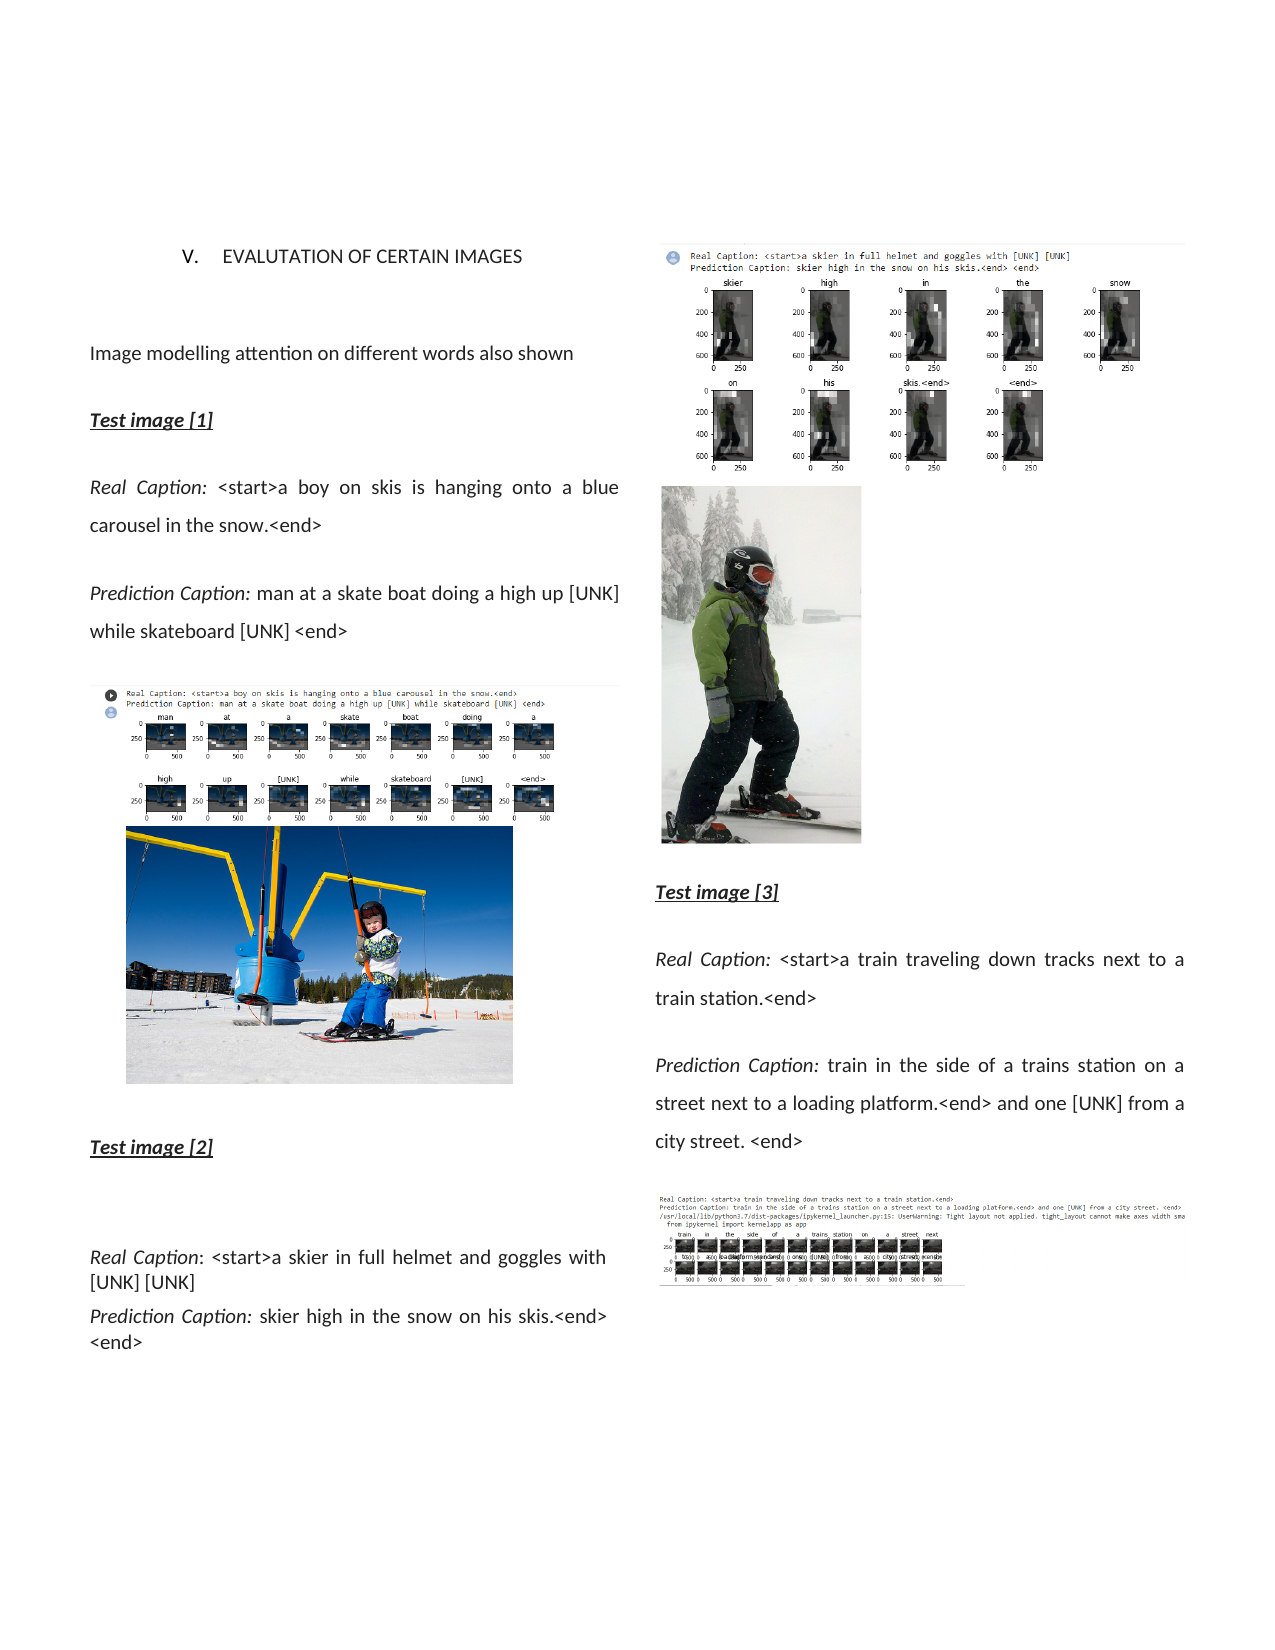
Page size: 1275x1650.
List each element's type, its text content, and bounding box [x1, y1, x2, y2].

text Test image [2] [89, 1134, 620, 1160]
text Real Caption: <start>a boy on skis is hanging onto a blue carousel in the snow.<end> [89, 474, 620, 538]
list EVALUTATION OF CERTAIN IMAGES [182, 243, 620, 269]
text Prediction Caption: skier high in the snow on his skis.<end> <end> [89, 1303, 608, 1354]
text Real Caption: <start>a skier in full helmet and goggles with [UNK] [UNK] [89, 1244, 608, 1295]
text Test image [3] [655, 879, 1185, 905]
text Test image [1] [89, 407, 620, 432]
text Image modelling attention on different words also shown [89, 340, 620, 365]
text Prediction Caption: train in the side of a trains station on a street next to a loading platform.<end> and one [UNK] from a city street. <end> [655, 1052, 1185, 1154]
text Real Caption: <start>a train traveling down tracks next to a train station.<end> [655, 947, 1185, 1010]
text Prediction Caption: man at a skate boat doing a high up [UNK] while skateboard [UNK] <end> [89, 580, 620, 643]
